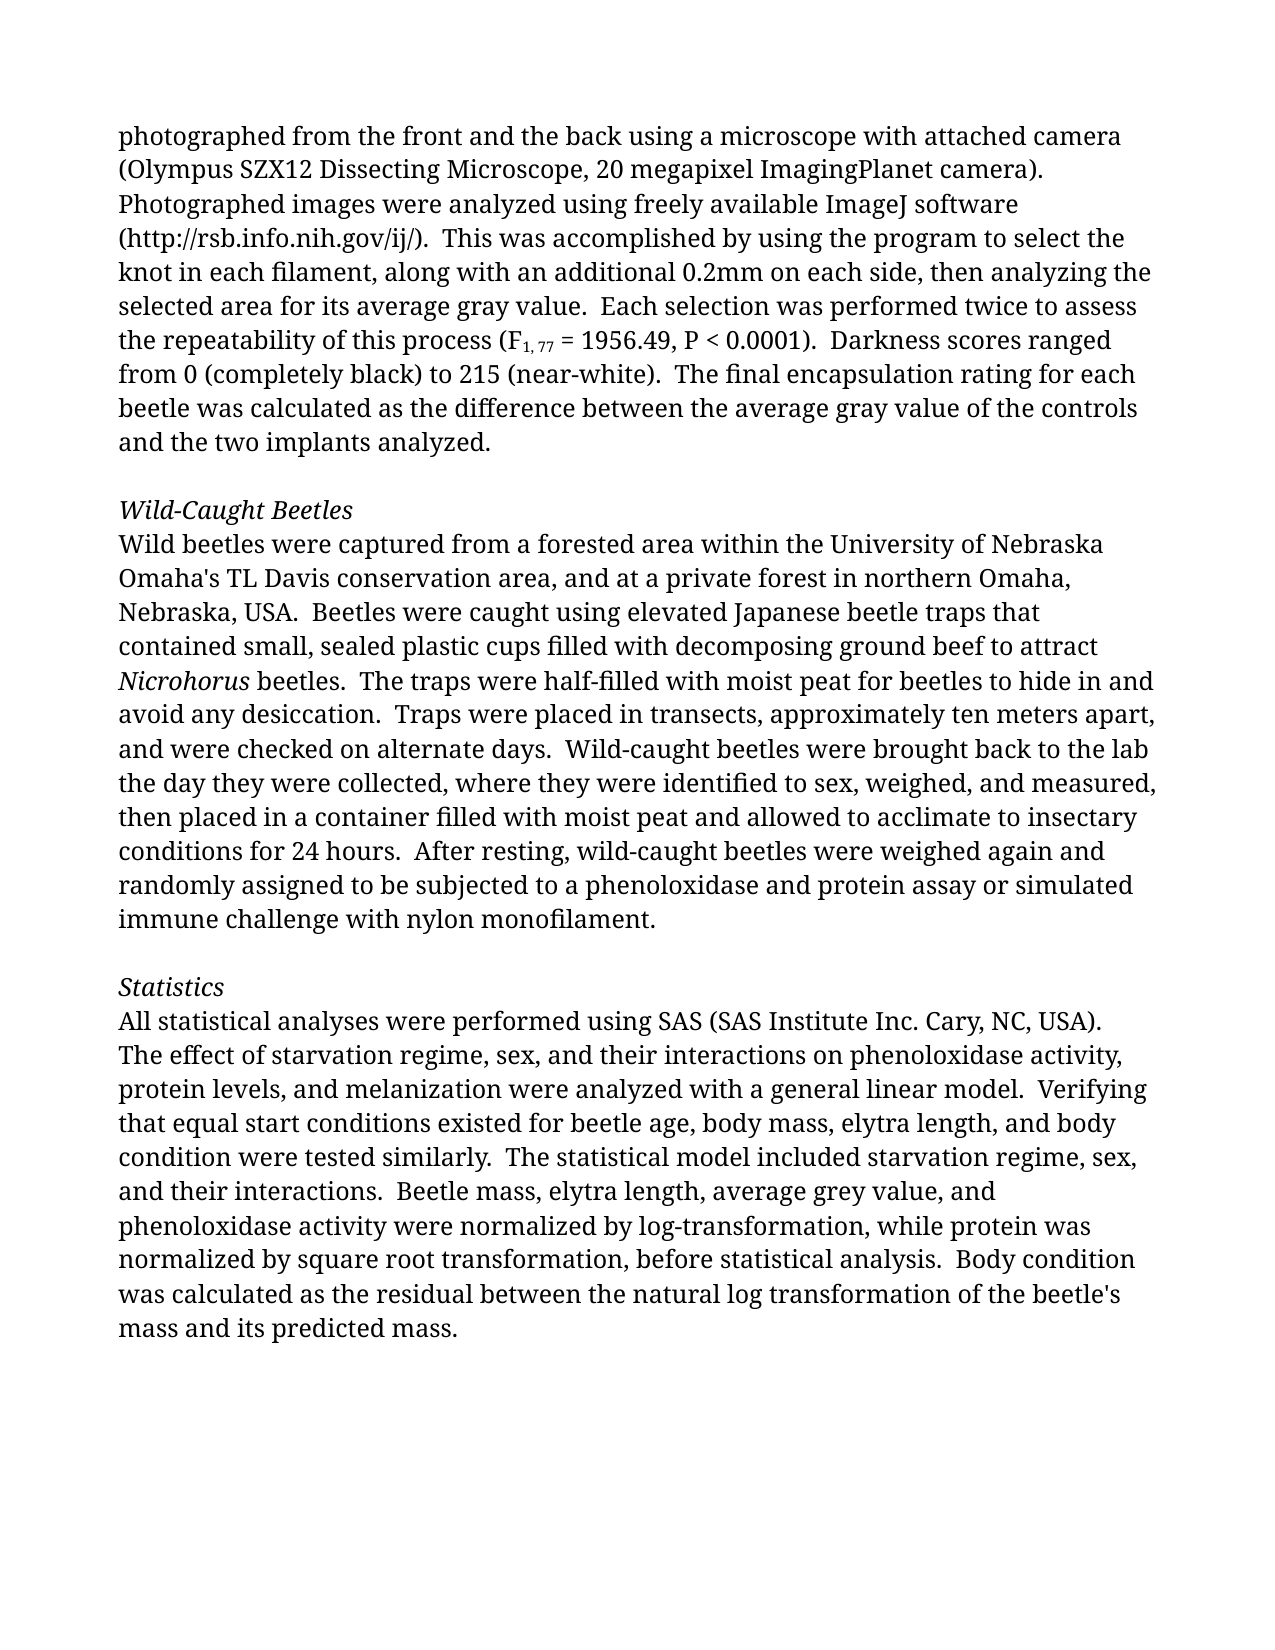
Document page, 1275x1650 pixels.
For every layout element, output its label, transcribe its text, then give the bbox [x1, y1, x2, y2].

text Wild-Caught Beetles [118, 493, 1157, 527]
text Wild beetles were captured from a forested area within the University of Nebraska Omaha's TL Davis conservation area, and at a private forest in northern Omaha, Nebraska, USA. Beetles were caught using elevated Japanese beetle traps that contained small, sealed plastic cups filled with decomposing ground beef to attract Nicrohorus beetles. The traps were half-filled with moist peat for beetles to hide in and avoid any desiccation. Traps were placed in transects, approximately ten meters apart, and were checked on alternate days. Wild-caught beetles were brought back to the lab the day they were collected, where they were identified to sex, weighed, and measured, then placed in a container filled with moist peat and allowed to acclimate to insectary conditions for 24 hours. After resting, wild-caught beetles were weighed again and randomly assigned to be subjected to a phenoloxidase and protein assay or simulated immune challenge with nylon monofilament. [118, 527, 1157, 936]
text photographed from the front and the back using a microscope with attached camera (Olympus SZX12 Dissecting Microscope, 20 megapixel ImagingPlanet camera). Photographed images were analyzed using freely available ImageJ software (http://rsb.info.nih.gov/ij/). This was accomplished by using the program to select the knot in each filament, along with an additional 0.2mm on each side, then analyzing the selected area for its average gray value. Each selection was performed twice to assess the repeatability of this process (F1, 77 = 1956.49, P < 0.0001). Darkness scores ranged from 0 (completely black) to 215 (near-white). The final encapsulation rating for each beetle was calculated as the difference between the average gray value of the controls and the two implants analyzed. [118, 118, 1157, 459]
text Statistics [118, 970, 1157, 1004]
text All statistical analyses were performed using SAS (SAS Institute Inc. Cary, NC, USA). The effect of starvation regime, sex, and their interactions on phenoloxidase activity, protein levels, and melanization were analyzed with a general linear model. Verifying that equal start conditions existed for beetle age, body mass, elytra length, and body condition were tested similarly. The statistical model included starvation regime, sex, and their interactions. Beetle mass, elytra length, average grey value, and phenoloxidase activity were normalized by log-transformation, while protein was normalized by square root transformation, before statistical analysis. Body condition was calculated as the residual between the natural log transformation of the beetle's mass and its predicted mass. [118, 1004, 1157, 1344]
